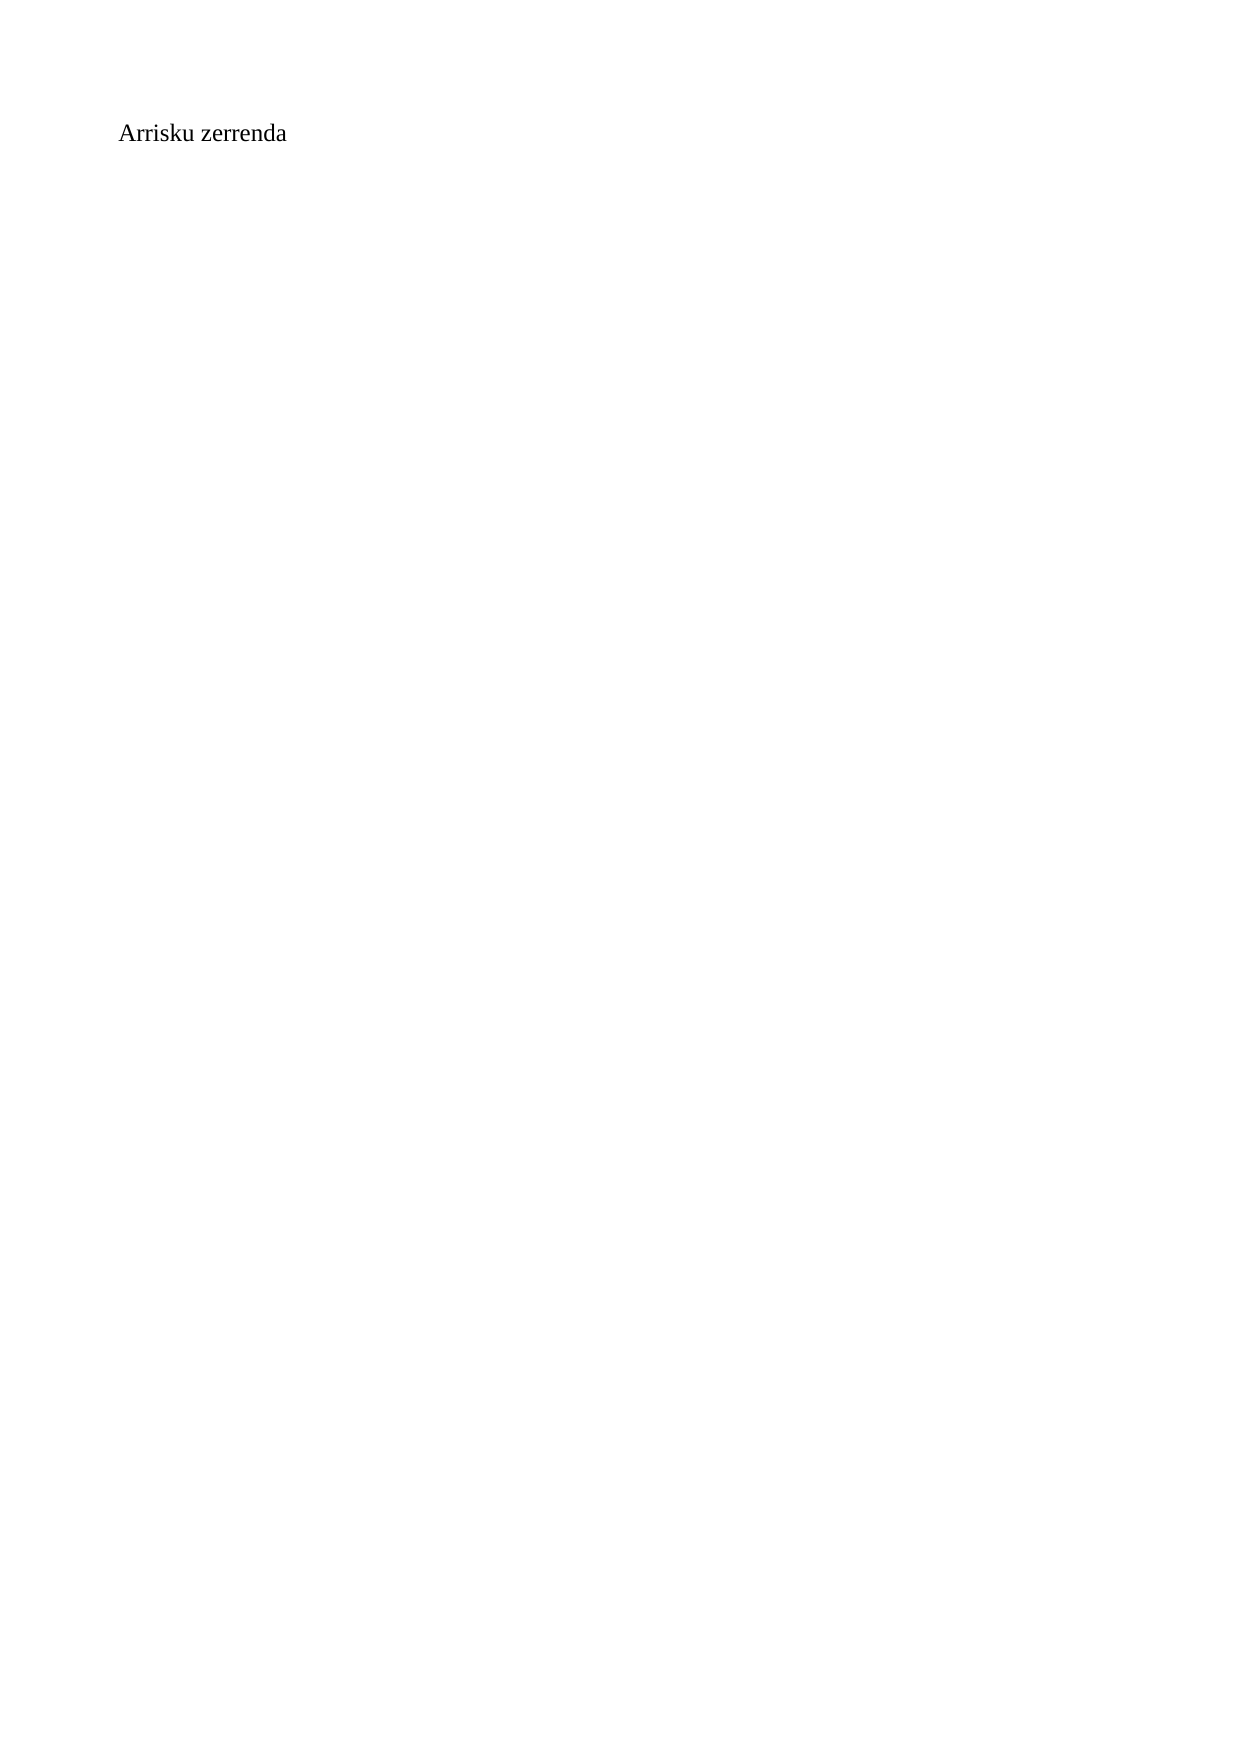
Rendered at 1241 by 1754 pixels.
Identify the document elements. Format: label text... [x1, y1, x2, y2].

text Arrisku zerrenda [118, 118, 1122, 147]
